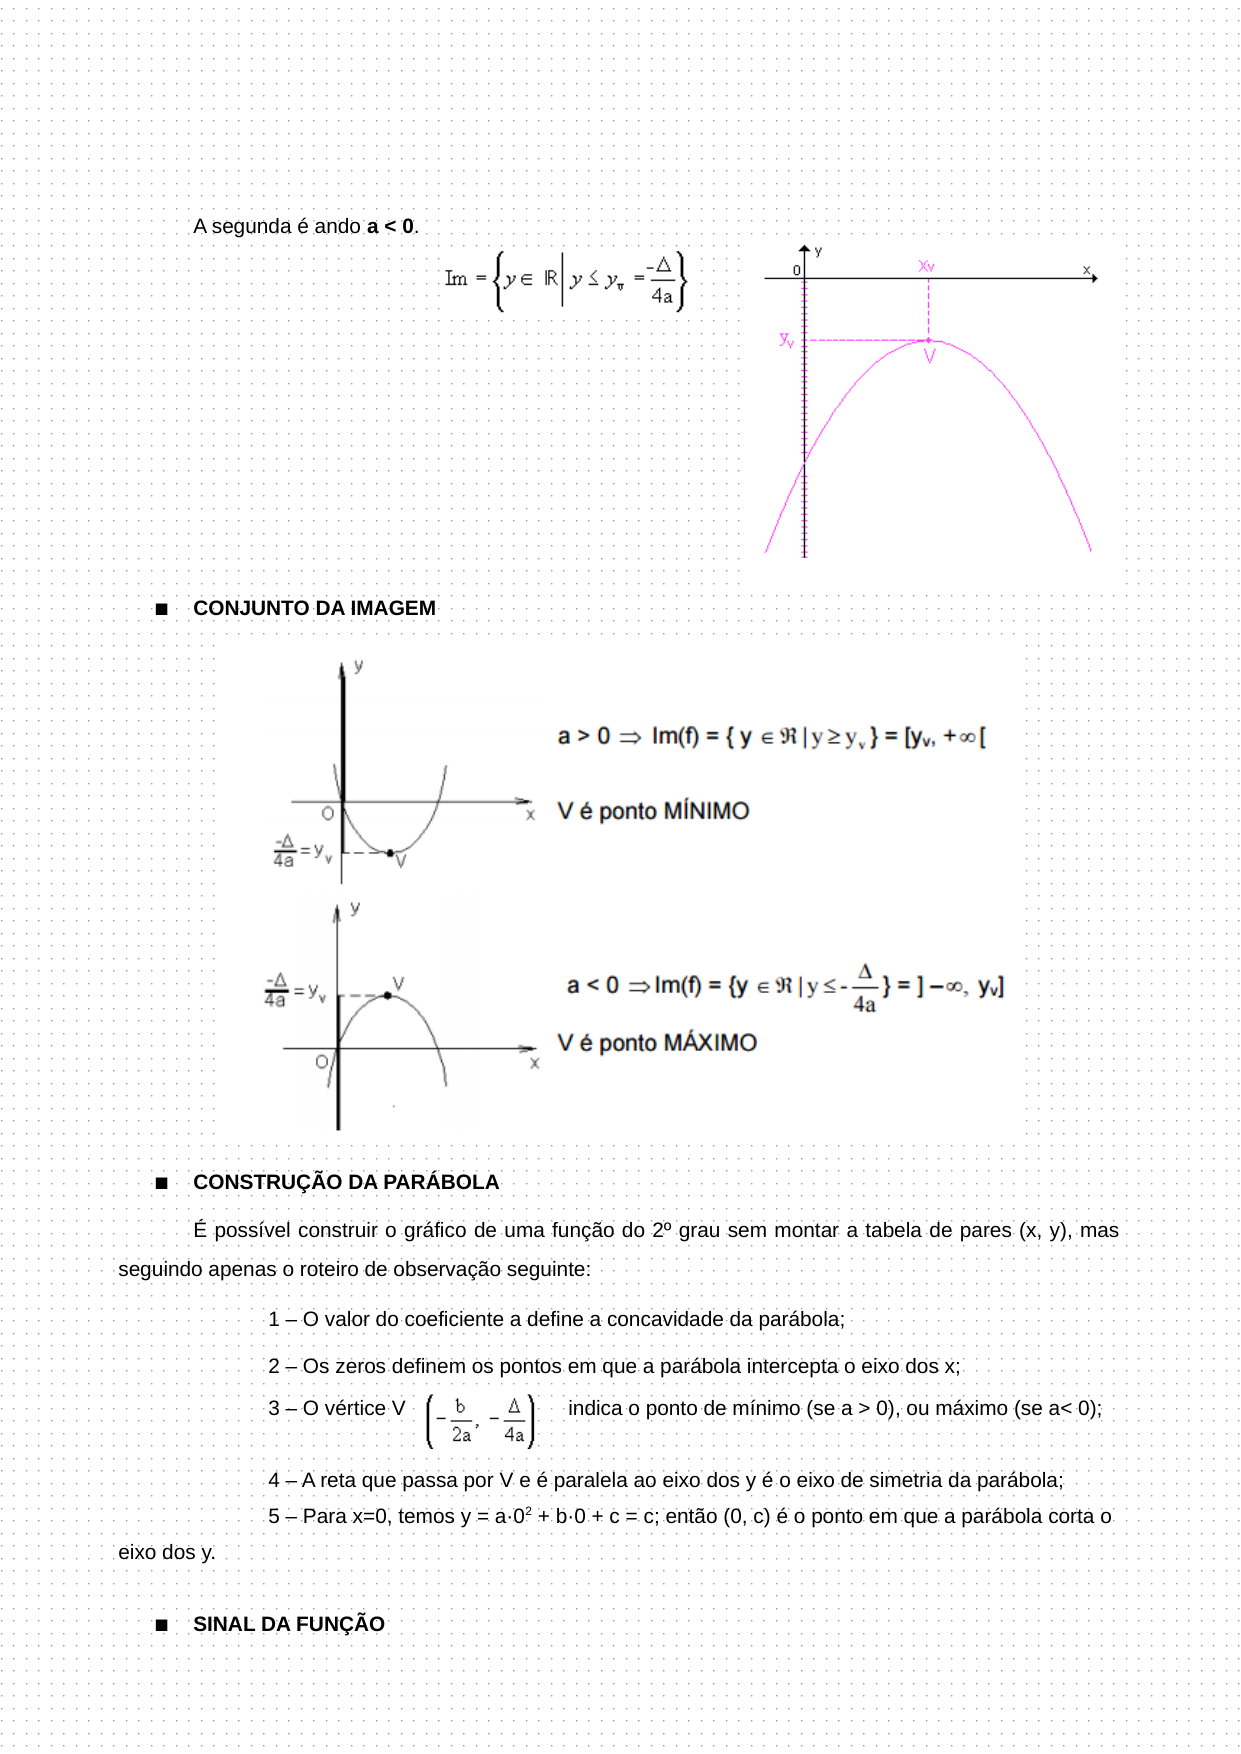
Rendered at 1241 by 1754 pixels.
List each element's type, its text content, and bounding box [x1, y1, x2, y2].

list SINAL DA FUNÇÃO [156, 1612, 1122, 1636]
list CONSTRUÇÃO DA PARÁBOLA [156, 1170, 1122, 1194]
list CONJUNTO DA IMAGEM [156, 596, 1122, 620]
text 1 – O valor do coeficiente a define a concavidade da parábola; [118, 1306, 1122, 1330]
text 3 – O vértice V [118, 1396, 423, 1420]
picture [0, 0, 1241, 1754]
text 2 – Os zeros definem os pontos em que a parábola intercepta o eixo dos x; [118, 1354, 1122, 1378]
text 5 – Para x=0, temos y = a·02 + b·0 + c = c; então (0, c) é o ponto em que a parábola corta o eixo dos y. [118, 1504, 1122, 1564]
text indica o ponto de mínimo (se a > 0), ou máximo (se a< 0); [538, 1396, 1122, 1420]
text 4 – A reta que passa por V e é paralela ao eixo dos y é o eixo de simetria da parábola; [118, 1468, 1122, 1492]
text A segunda é ando a < 0. [118, 214, 1122, 238]
text É possível construir o gráfico de uma função do 2º grau sem montar a tabela de pares (x, y), mas seguindo apenas o roteiro de observação seguinte: [118, 1218, 1122, 1281]
